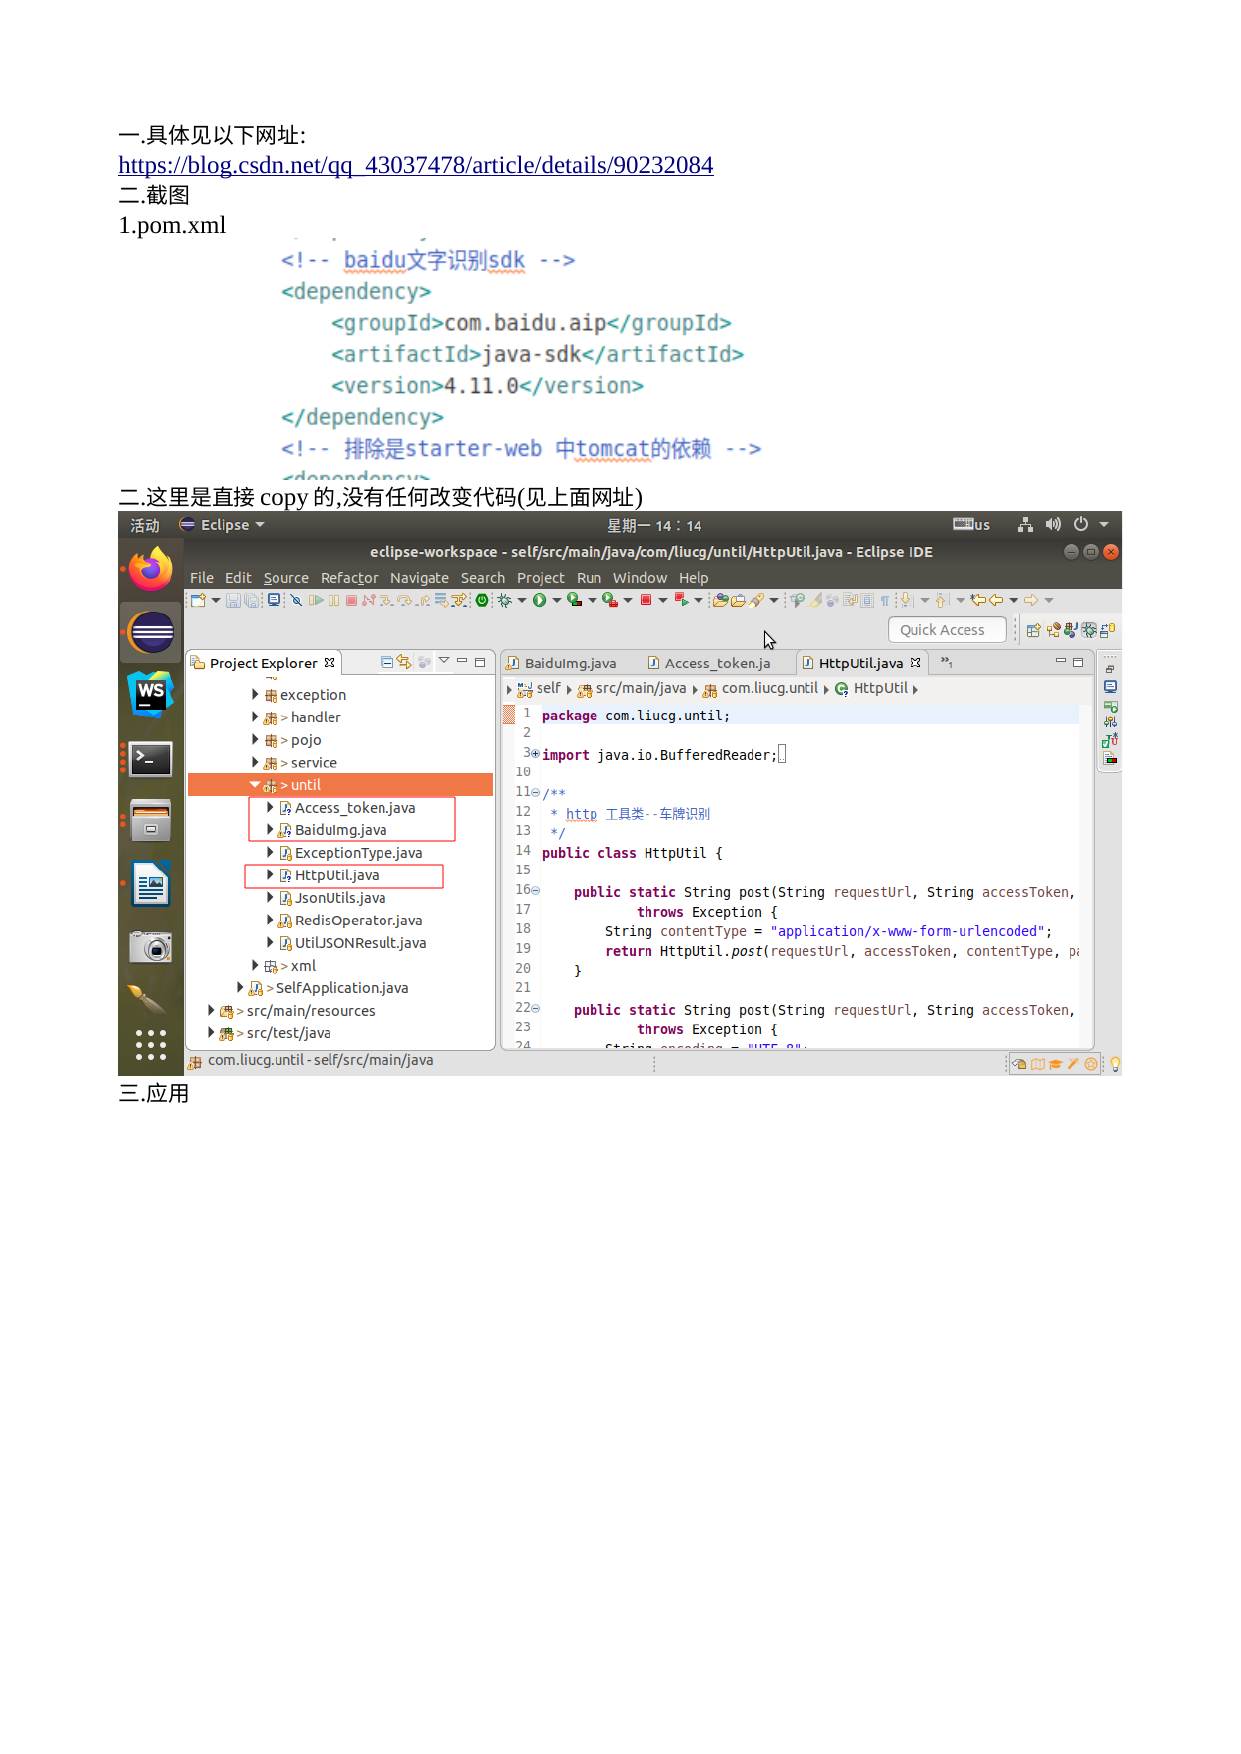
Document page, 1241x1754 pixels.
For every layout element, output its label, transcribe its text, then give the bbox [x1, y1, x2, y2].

text 一.具体见以下网址: [118, 118, 1122, 150]
text 三.应用 [118, 1076, 1122, 1108]
text https://blog.csdn.net/qq_43037478/article/details/90232084 [118, 150, 1122, 178]
picture [118, 511, 1123, 1076]
text 二.这里是直接copy的,没有任何改变代码(见上面网址) [118, 239, 1122, 511]
picture [211, 238, 1029, 480]
text 1.pom.xml [118, 210, 1122, 239]
text 二.截图 [118, 178, 1122, 210]
